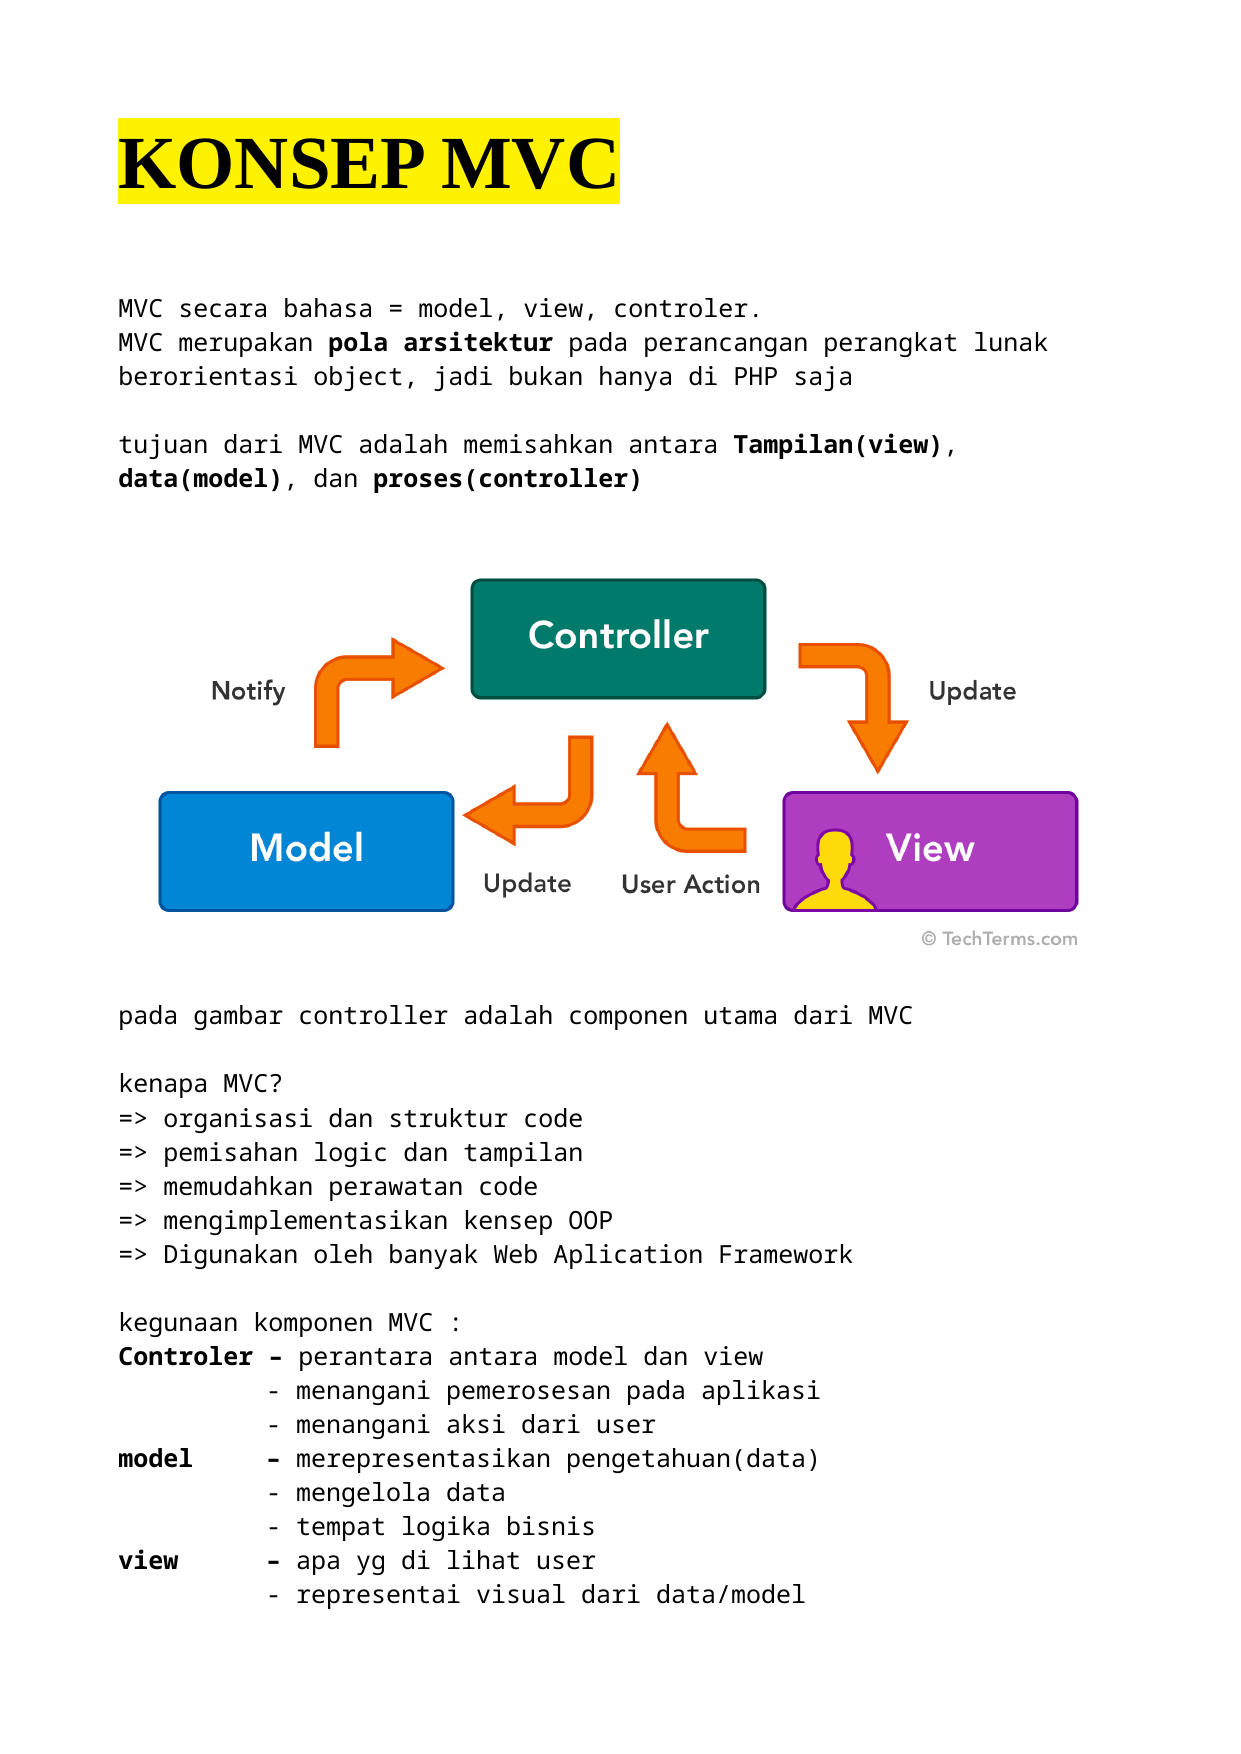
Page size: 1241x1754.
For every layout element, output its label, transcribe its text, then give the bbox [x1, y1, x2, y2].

text kegunaan komponen MVC : [118, 1304, 1122, 1339]
text - menangani pemerosesan pada aplikasi [118, 1373, 1122, 1407]
text model – merepresentasikan pengetahuan(data) [118, 1441, 1122, 1475]
text Controler – perantara antara model dan view [118, 1339, 1122, 1373]
text => mengimplementasikan kensep OOP [118, 1202, 1122, 1236]
text MVC secara bahasa = model, view, controler. [118, 291, 1122, 325]
picture [105, 545, 1110, 964]
text => Digunakan oleh banyak Web Aplication Framework [118, 1236, 1122, 1271]
text => organisasi dan struktur code [118, 1100, 1122, 1134]
text - representai visual dari data/model [118, 1577, 1122, 1611]
text - tempat logika bisnis [118, 1509, 1122, 1543]
text => pemisahan logic dan tampilan [118, 1134, 1122, 1168]
text - menangani aksi dari user [118, 1407, 1122, 1441]
text view – apa yg di lihat user [118, 1543, 1122, 1577]
text KONSEP MVC [118, 118, 1122, 204]
text => memudahkan perawatan code [118, 1168, 1122, 1202]
text MVC merupakan pola arsitektur pada perancangan perangkat lunak berorientasi object, jadi bukan hanya di PHP saja [118, 325, 1122, 393]
text - mengelola data [118, 1475, 1122, 1509]
text kenapa MVC? [118, 1066, 1122, 1100]
text tujuan dari MVC adalah memisahkan antara Tampilan(view), data(model), dan proses(controller) [118, 427, 1122, 495]
text pada gambar controller adalah componen utama dari MVC [118, 998, 1122, 1032]
